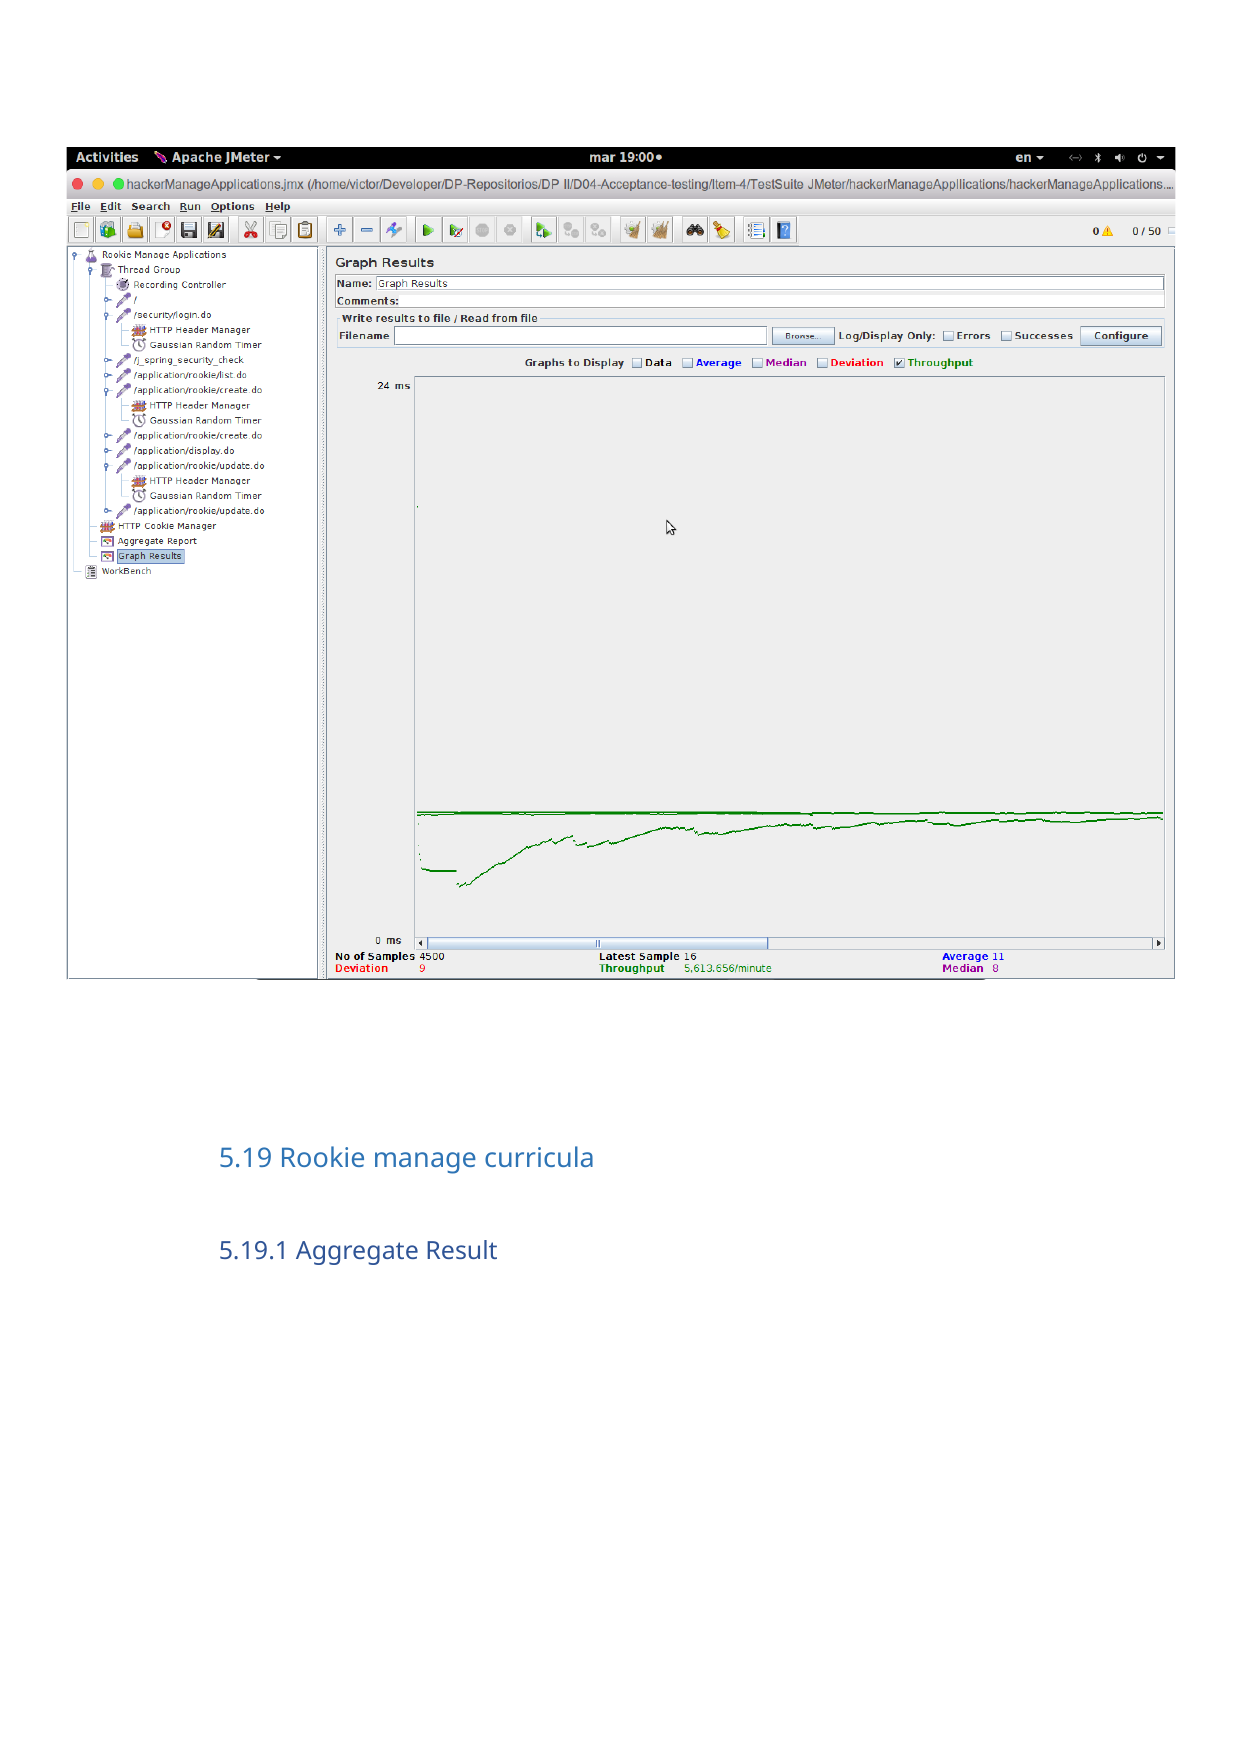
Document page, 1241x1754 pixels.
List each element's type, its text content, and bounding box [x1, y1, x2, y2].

picture [66, 147, 1176, 980]
subtitle 5.19.1 Aggregate Result [177, 1233, 1063, 1267]
subtitle 5.19 Rookie manage curricula [177, 1139, 1063, 1176]
